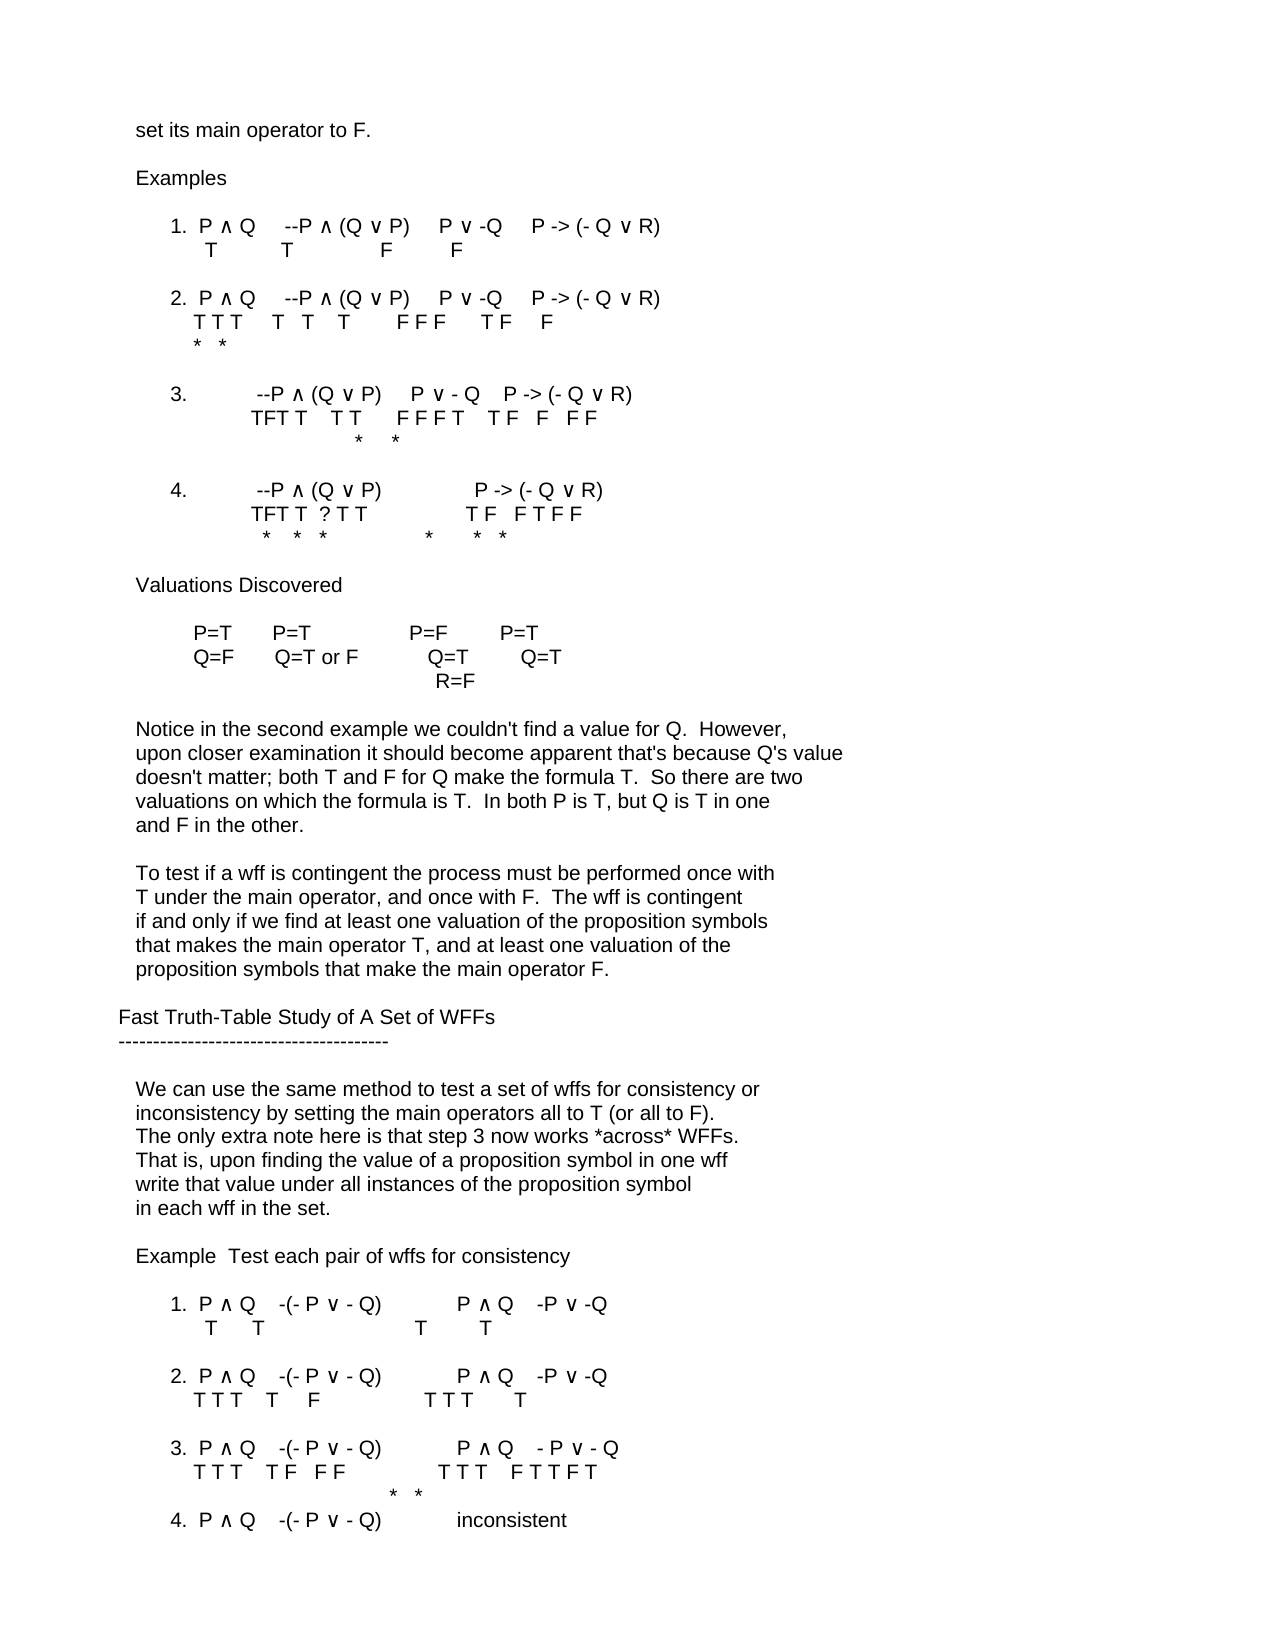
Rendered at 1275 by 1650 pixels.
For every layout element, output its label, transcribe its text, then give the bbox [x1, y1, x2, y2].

text Examples [118, 166, 1157, 190]
text if and only if we find at least one valuation of the proposition symbols [118, 909, 1157, 933]
text T T T T T T F F F T F F [118, 310, 1157, 334]
text 1. P ∧ Q --P ∧ (Q ∨ P) P ∨ -Q P -> (- Q ∨ R) [118, 214, 1157, 238]
text Fast Truth-Table Study of A Set of WFFs [118, 1004, 1157, 1028]
text 4. --P ∧ (Q ∨ P) P -> (- Q ∨ R) [118, 477, 1157, 501]
text TFT T ? T T T F F T F F [118, 501, 1157, 525]
text in each wff in the set. [118, 1196, 1157, 1220]
text R=F [118, 669, 1157, 693]
text and F in the other. [118, 813, 1157, 837]
text set its main operator to F. [118, 118, 1157, 142]
text TFT T T T F F F T T F F F F [118, 406, 1157, 429]
text that makes the main operator T, and at least one valuation of the [118, 933, 1157, 957]
text Notice in the second example we couldn't find a value for Q. However, [118, 717, 1157, 741]
text doesn't matter; both T and F for Q make the formula T. So there are two [118, 765, 1157, 789]
text We can use the same method to test a set of wffs for consistency or [118, 1076, 1157, 1100]
text The only extra note here is that step 3 now works *across* WFFs. [118, 1124, 1157, 1148]
text write that value under all instances of the proposition symbol [118, 1172, 1157, 1196]
text That is, upon finding the value of a proposition symbol in one wff [118, 1148, 1157, 1172]
text Example Test each pair of wffs for consistency [118, 1244, 1157, 1268]
text * * [118, 334, 1157, 358]
text T T T T [118, 1316, 1157, 1340]
text T T T T F F F T T T F T T F T [118, 1460, 1157, 1484]
text --------------------------------------- [118, 1028, 1157, 1052]
text To test if a wff is contingent the process must be performed once with [118, 861, 1157, 885]
text * * * * * * [118, 525, 1157, 549]
text 4. P ∧ Q -(- P ∨ - Q) inconsistent [118, 1508, 1157, 1532]
text Valuations Discovered [118, 573, 1157, 597]
text upon closer examination it should become apparent that's because Q's value [118, 741, 1157, 765]
text T under the main operator, and once with F. The wff is contingent [118, 885, 1157, 909]
text T T T T F T T T T [118, 1388, 1157, 1412]
text 2. P ∧ Q -(- P ∨ - Q) P ∧ Q -P ∨ -Q [118, 1364, 1157, 1388]
text * * [118, 429, 1157, 453]
text 1. P ∧ Q -(- P ∨ - Q) P ∧ Q -P ∨ -Q [118, 1292, 1157, 1316]
text Q=F Q=T or F Q=T Q=T [118, 645, 1157, 669]
text inconsistency by setting the main operators all to T (or all to F). [118, 1100, 1157, 1124]
text T T F F [118, 238, 1157, 262]
text P=T P=T P=F P=T [118, 621, 1157, 645]
text 3. --P ∧ (Q ∨ P) P ∨ - Q P -> (- Q ∨ R) [118, 382, 1157, 406]
text 3. P ∧ Q -(- P ∨ - Q) P ∧ Q - P ∨ - Q [118, 1436, 1157, 1460]
text proposition symbols that make the main operator F. [118, 957, 1157, 981]
text 2. P ∧ Q --P ∧ (Q ∨ P) P ∨ -Q P -> (- Q ∨ R) [118, 286, 1157, 310]
text valuations on which the formula is T. In both P is T, but Q is T in one [118, 789, 1157, 813]
text * * [118, 1484, 1157, 1508]
